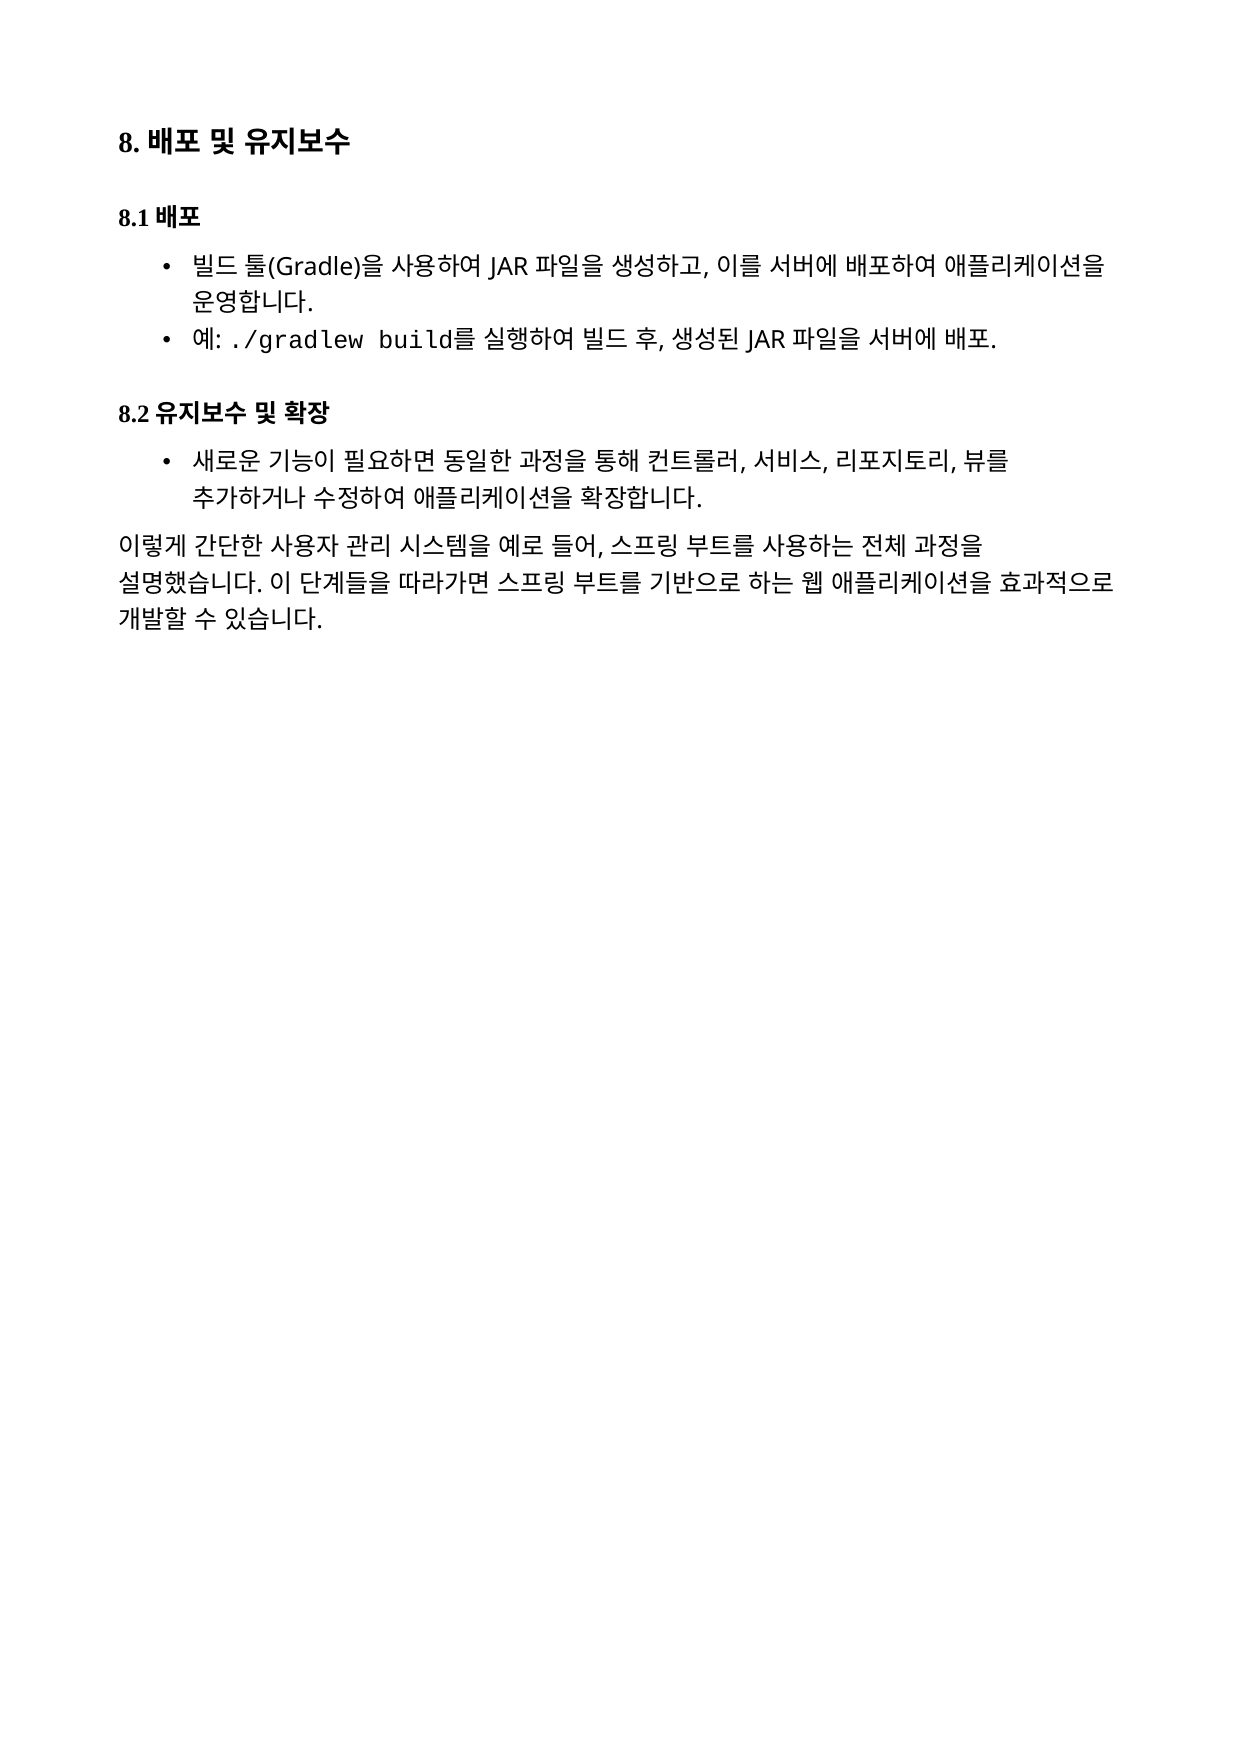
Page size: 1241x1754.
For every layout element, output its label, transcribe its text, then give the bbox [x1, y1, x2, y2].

subtitle 8.1 배포 [118, 198, 1122, 234]
subtitle 8. 배포 및 유지보수 [118, 118, 1122, 160]
list 예: ./gradlew build를 실행하여 빌드 후, 생성된 JAR 파일을 서버에 배포. [162, 319, 1122, 356]
list 빌드 툴(Gradle)을 사용하여 JAR 파일을 생성하고, 이를 서버에 배포하여 애플리케이션을 운영합니다. [162, 247, 1122, 319]
text 이렇게 간단한 사용자 관리 시스템을 예로 들어, 스프링 부트를 사용하는 전체 과정을 설명했습니다. 이 단계들을 따라가면 스프링 부트를 기반으로 하는 웹 애플리케이션을 효과적으로 개발할 수 있습니다. [118, 527, 1122, 636]
list 새로운 기능이 필요하면 동일한 과정을 통해 컨트롤러, 서비스, 리포지토리, 뷰를 추가하거나 수정하여 애플리케이션을 확장합니다. [162, 442, 1122, 514]
subtitle 8.2 유지보수 및 확장 [118, 393, 1122, 429]
